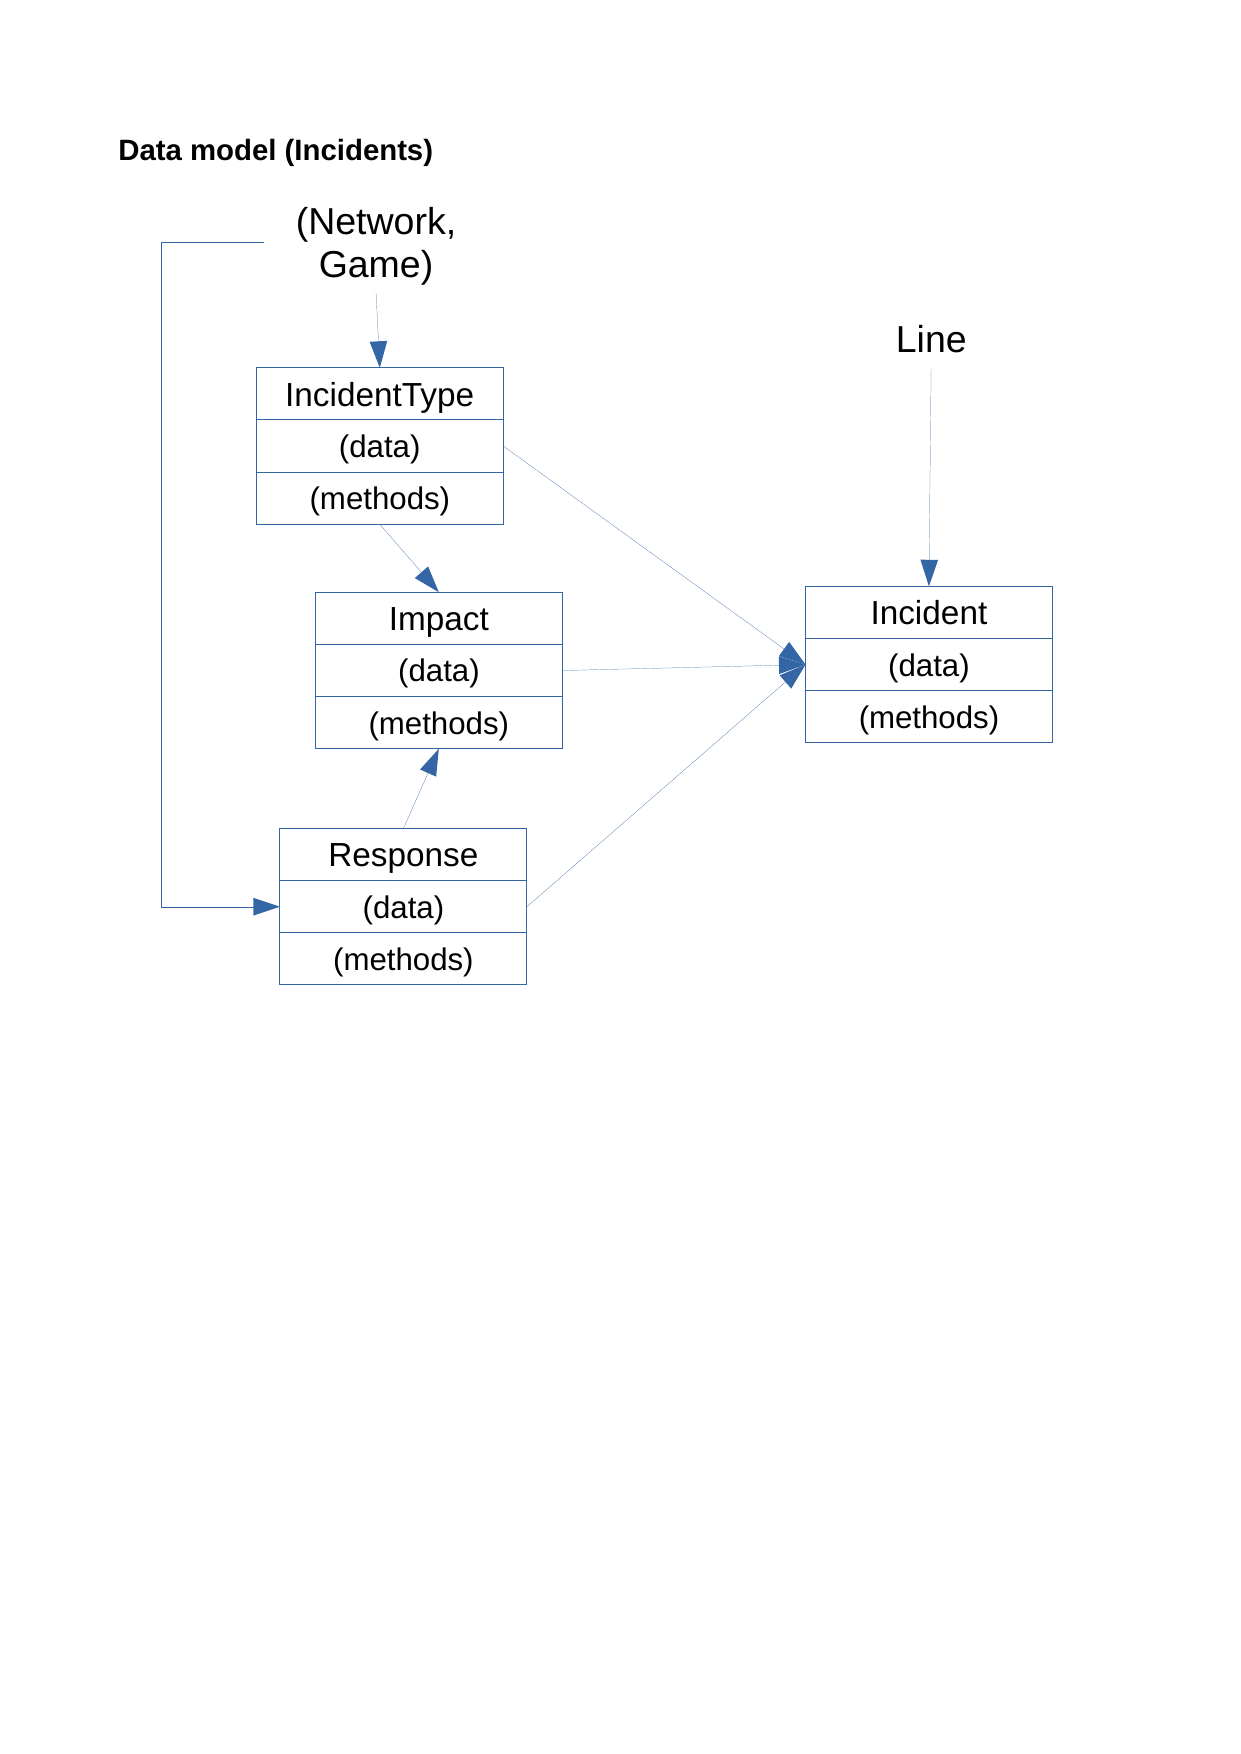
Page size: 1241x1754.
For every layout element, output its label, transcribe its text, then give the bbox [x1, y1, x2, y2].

subtitle Data model (Incidents) [118, 133, 1122, 166]
